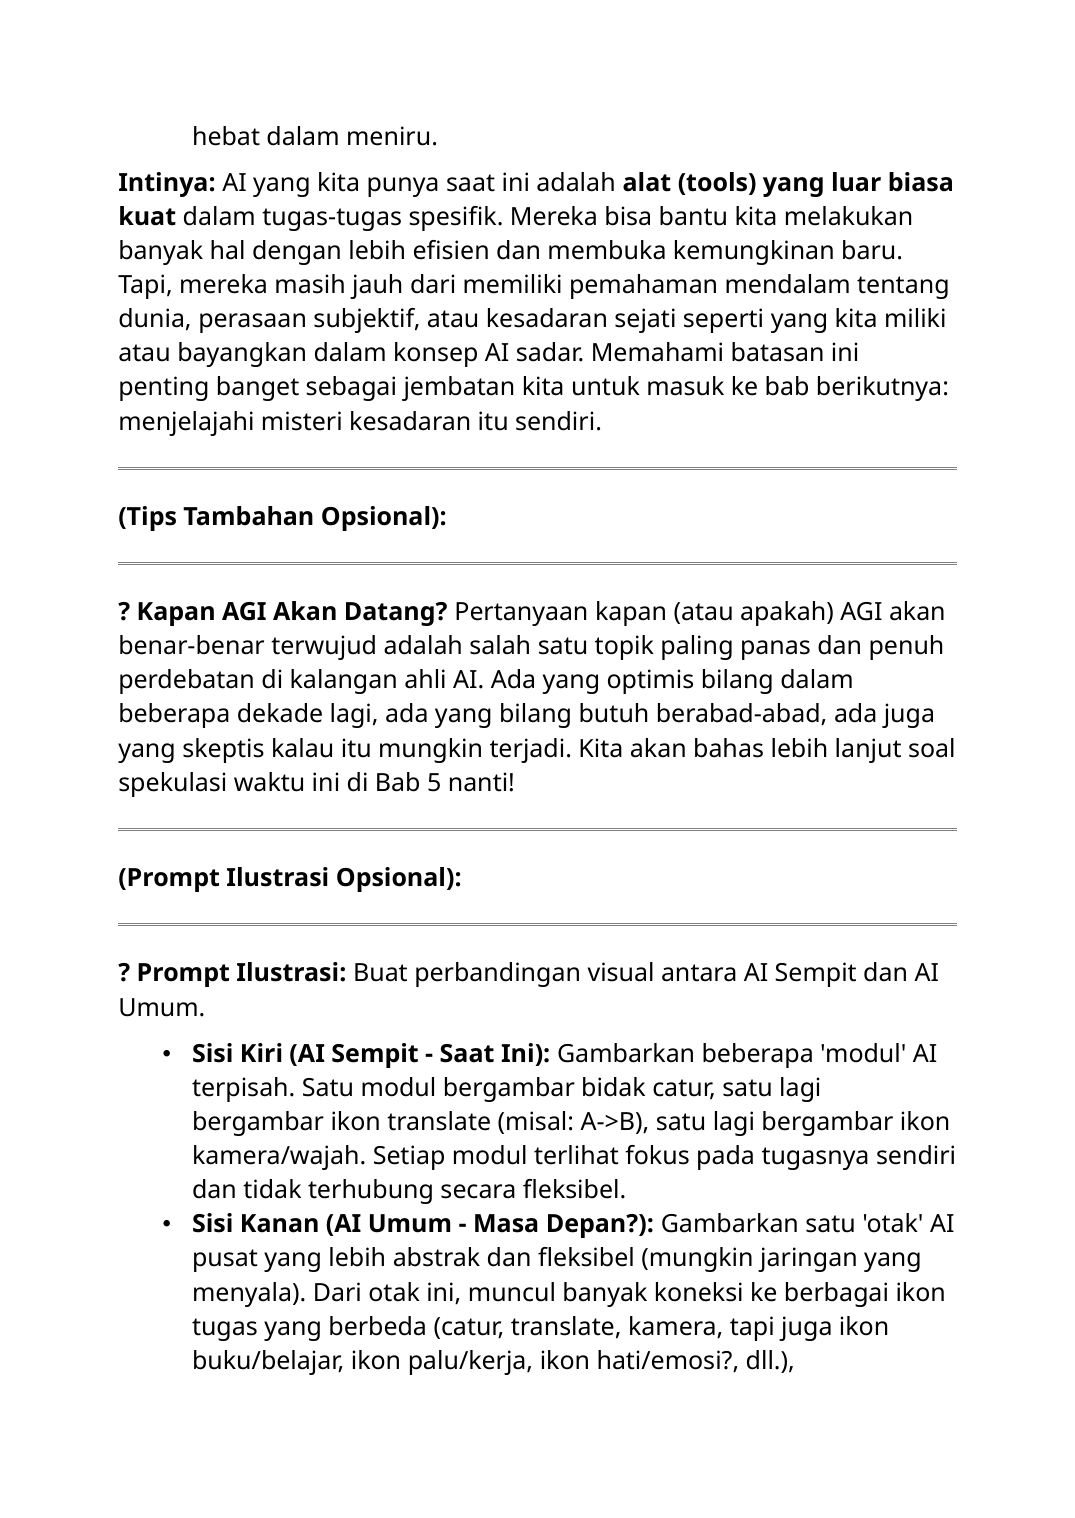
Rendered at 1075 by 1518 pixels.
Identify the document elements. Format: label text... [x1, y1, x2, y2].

text (Prompt Ilustrasi Opsional): [118, 860, 957, 894]
list hebat dalam meniru. [162, 118, 957, 152]
list Sisi Kiri (AI Sempit - Saat Ini): Gambarkan beberapa 'modul' AI terpisah. Satu modul bergambar bidak catur, satu lagi bergambar ikon translate (misal: A->B), satu lagi bergambar ikon kamera/wajah. Setiap modul terlihat fokus pada tugasnya sendiri dan tidak terhubung secara fleksibel. [162, 1036, 957, 1206]
text ? Kapan AGI Akan Datang? Pertanyaan kapan (atau apakah) AGI akan benar-benar terwujud adalah salah satu topik paling panas dan penuh perdebatan di kalangan ahli AI. Ada yang optimis bilang dalam beberapa dekade lagi, ada yang bilang butuh berabad-abad, ada juga yang skeptis kalau itu mungkin terjadi. Kita akan bahas lebih lanjut soal spekulasi waktu ini di Bab 5 nanti! [118, 594, 957, 798]
text (Tips Tambahan Opsional): [118, 498, 957, 533]
text Intinya: AI yang kita punya saat ini adalah alat (tools) yang luar biasa kuat dalam tugas-tugas spesifik. Mereka bisa bantu kita melakukan banyak hal dengan lebih efisien dan membuka kemungkinan baru. Tapi, mereka masih jauh dari memiliki pemahaman mendalam tentang dunia, perasaan subjektif, atau kesadaran sejati seperti yang kita miliki atau bayangkan dalam konsep AI sadar. Memahami batasan ini penting banget sebagai jembatan kita untuk masuk ke bab berikutnya: menjelajahi misteri kesadaran itu sendiri. [118, 165, 957, 437]
list Sisi Kanan (AI Umum - Masa Depan?): Gambarkan satu 'otak' AI pusat yang lebih abstrak dan fleksibel (mungkin jaringan yang menyala). Dari otak ini, muncul banyak koneksi ke berbagai ikon tugas yang berbeda (catur, translate, kamera, tapi juga ikon buku/belajar, ikon palu/kerja, ikon hati/emosi?, dll.), [162, 1206, 957, 1376]
text ? Prompt Ilustrasi: Buat perbandingan visual antara AI Sempit dan AI Umum. [118, 955, 957, 1023]
